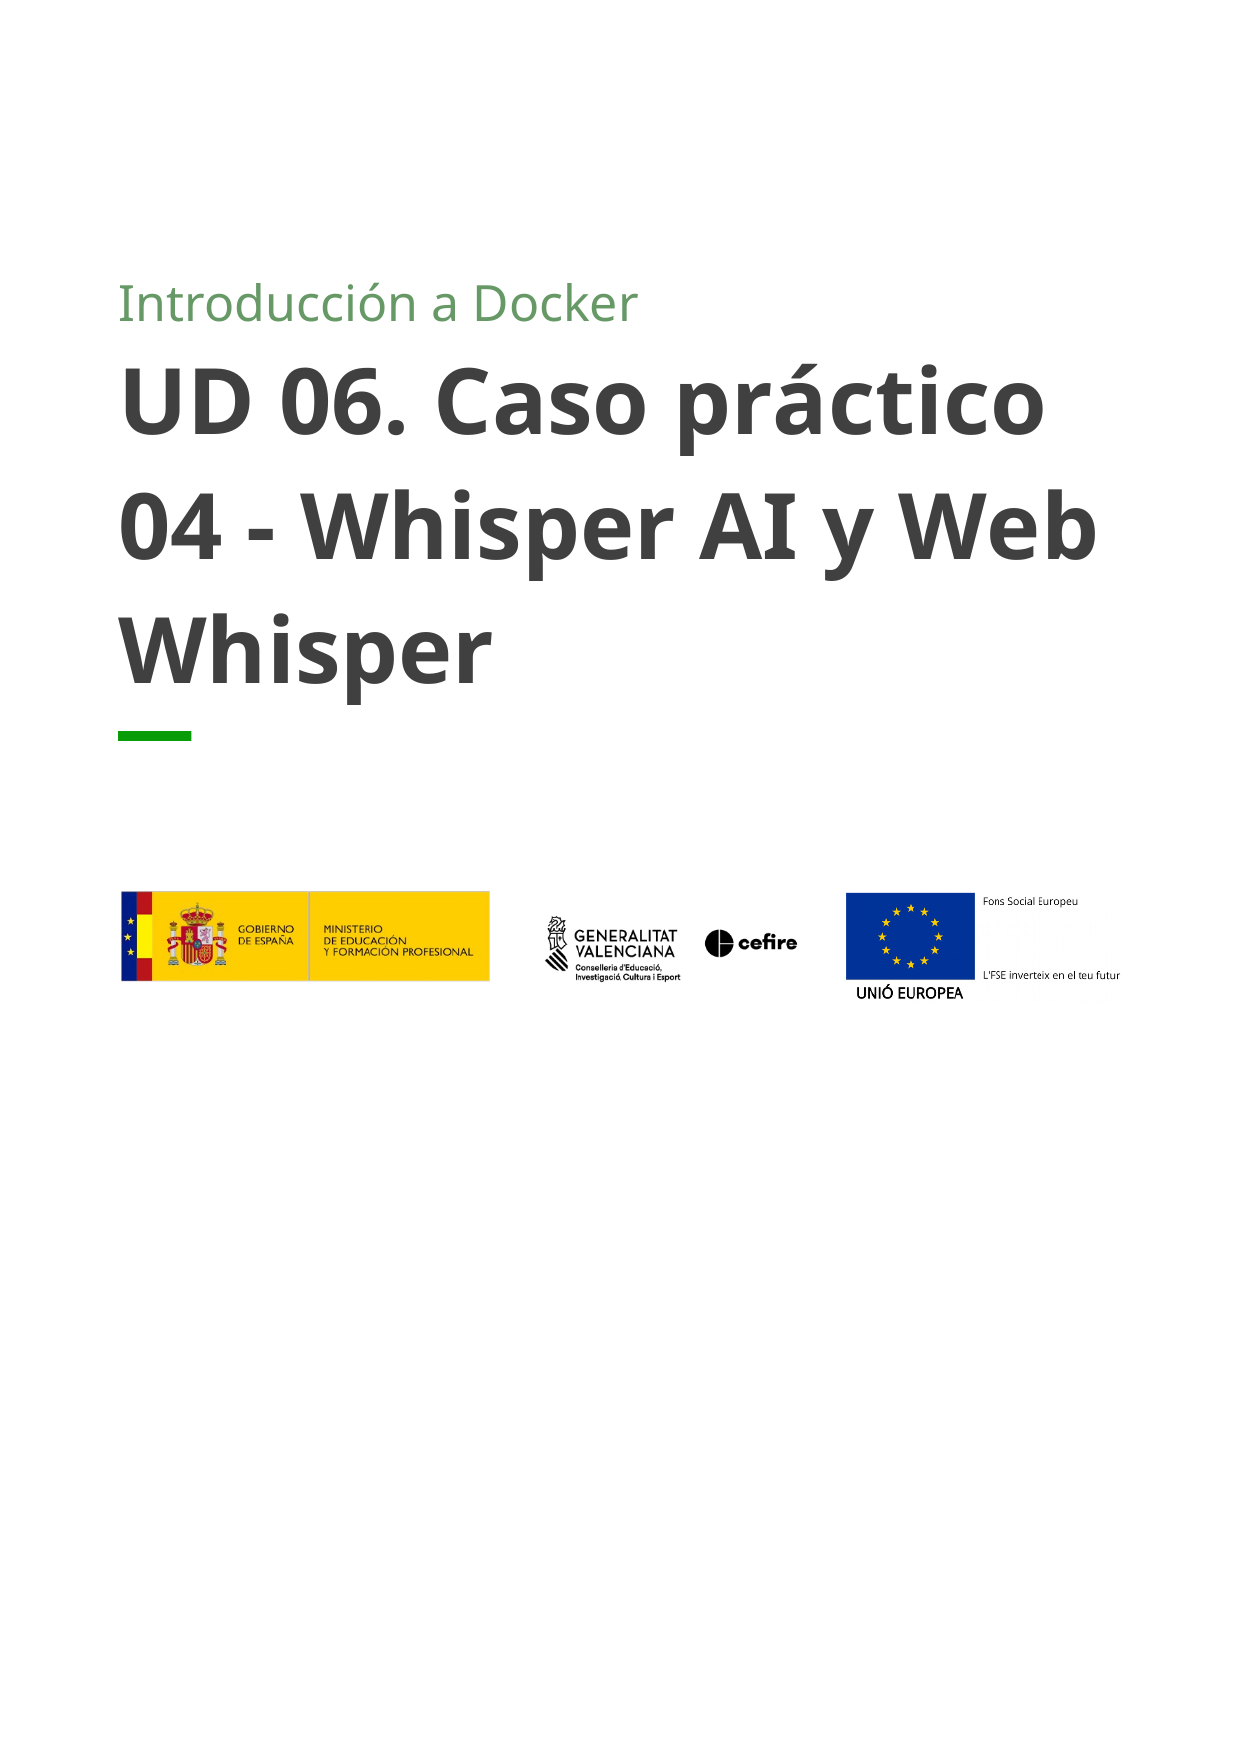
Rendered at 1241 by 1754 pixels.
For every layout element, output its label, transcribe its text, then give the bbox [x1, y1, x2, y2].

title Introducción a Docker UD 06. Caso práctico 04 - Whisper AI y Web Whisper [118, 268, 1122, 711]
picture [118, 885, 1123, 1005]
picture [118, 731, 192, 741]
